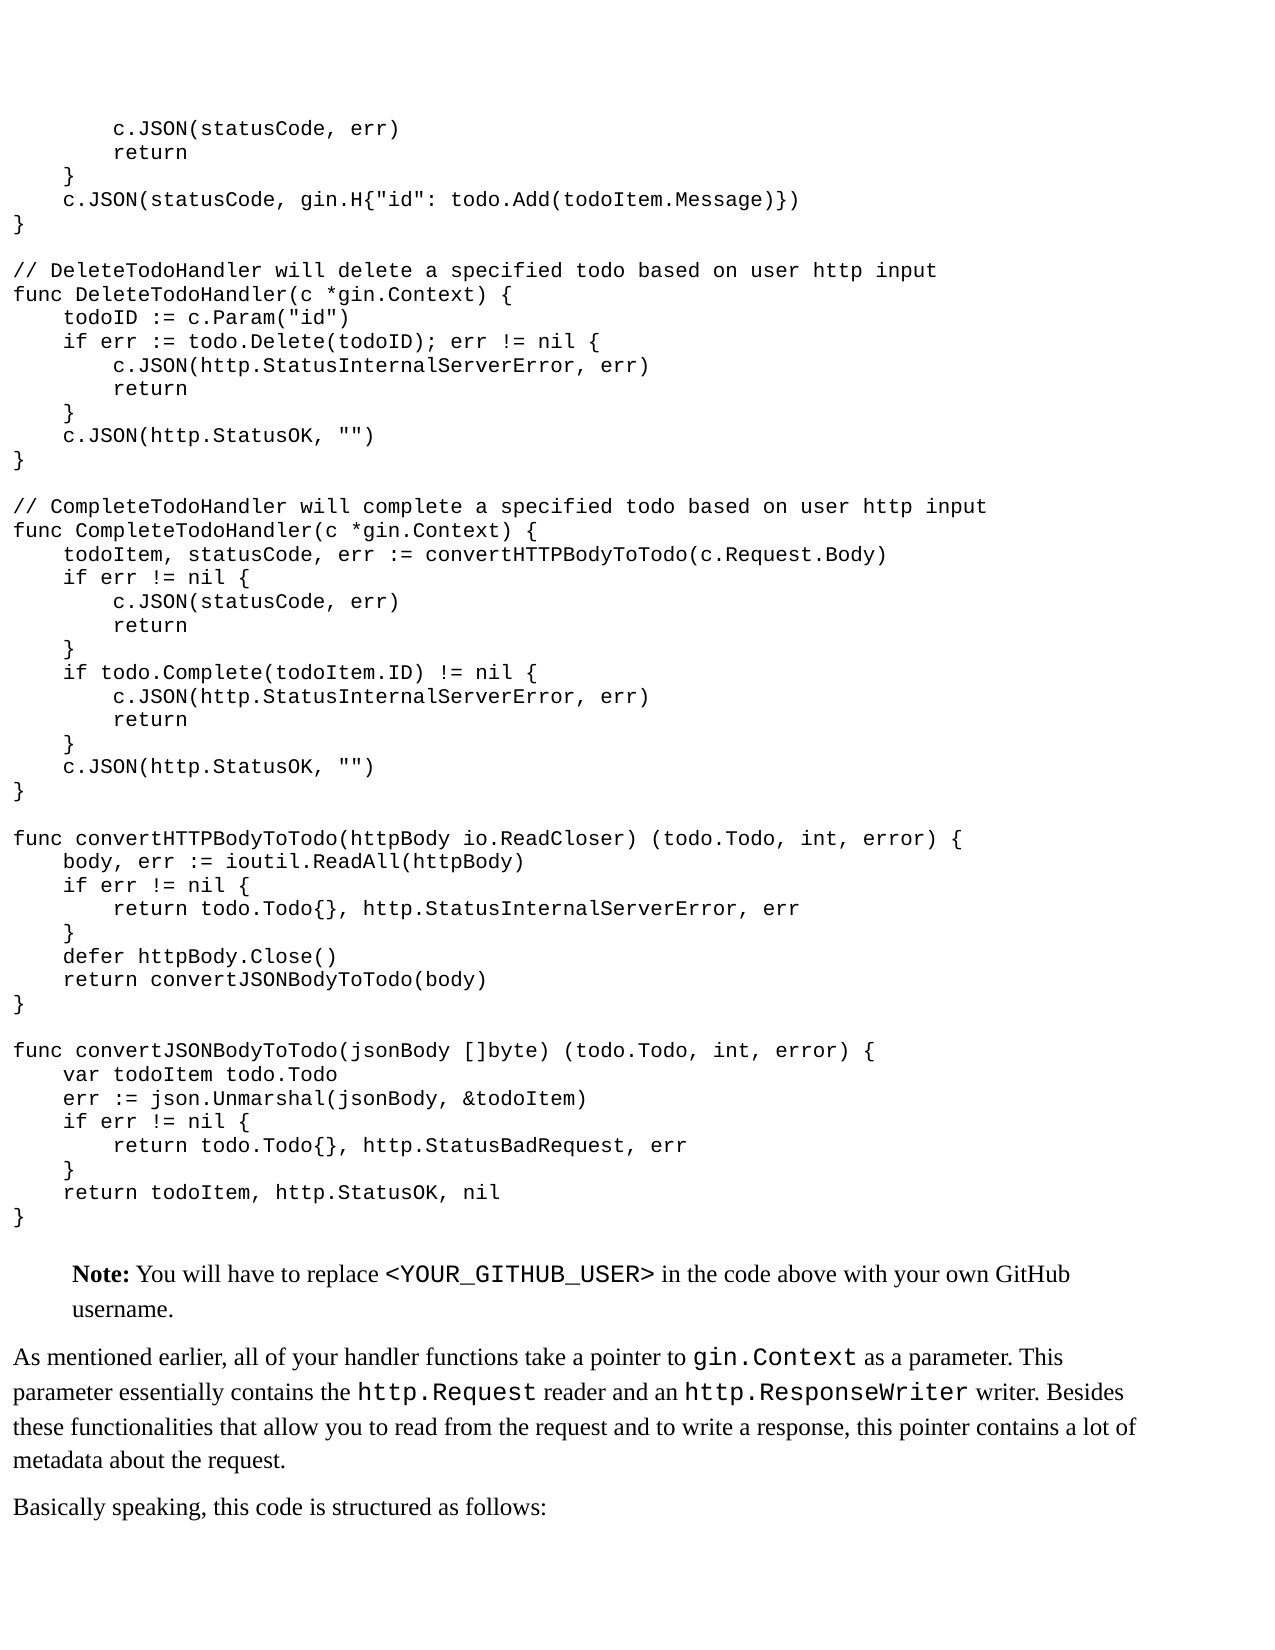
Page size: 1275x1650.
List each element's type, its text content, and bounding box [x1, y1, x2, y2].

text c.JSON(http.StatusOK, "") [13, 426, 1157, 449]
text if todo.Complete(todoItem.ID) != nil { [13, 662, 1157, 686]
text var todoItem todo.Todo [13, 1064, 1157, 1088]
text c.JSON(http.StatusOK, "") [13, 757, 1157, 780]
text todoID := c.Param("id") [13, 307, 1157, 331]
text } [13, 780, 1157, 804]
text if err != nil { [13, 875, 1157, 898]
text } [13, 993, 1157, 1017]
text } [13, 638, 1157, 662]
text c.JSON(statusCode, err) [13, 118, 1157, 142]
text return [13, 142, 1157, 165]
text body, err := ioutil.ReadAll(httpBody) [13, 851, 1157, 875]
text return [13, 709, 1157, 733]
text c.JSON(statusCode, err) [13, 591, 1157, 615]
text } [13, 213, 1157, 236]
text return [13, 378, 1157, 402]
text return todo.Todo{}, http.StatusInternalServerError, err [13, 898, 1157, 922]
text } [13, 922, 1157, 946]
text } [13, 402, 1157, 426]
text Note: You will have to replace <YOUR_GITHUB_USER> in the code above with your own GitHub username. [72, 1259, 1098, 1323]
text defer httpBody.Close() [13, 946, 1157, 969]
text } [13, 733, 1157, 757]
text func convertJSONBodyToTodo(jsonBody []byte) (todo.Todo, int, error) { [13, 1040, 1157, 1064]
text err := json.Unmarshal(jsonBody, &todoItem) [13, 1088, 1157, 1111]
text c.JSON(http.StatusInternalServerError, err) [13, 686, 1157, 709]
text func CompleteTodoHandler(c *gin.Context) { [13, 520, 1157, 544]
text func DeleteTodoHandler(c *gin.Context) { [13, 284, 1157, 307]
text As mentioned earlier, all of your handler functions take a pointer to gin.Context as a parameter. This parameter essentially contains the http.Request reader and an http.ResponseWriter writer. Besides these functionalities that allow you to read from the request and to write a response, this pointer contains a lot of metadata about the request. [13, 1342, 1157, 1474]
text todoItem, statusCode, err := convertHTTPBodyToTodo(c.Request.Body) [13, 544, 1157, 567]
text return todo.Todo{}, http.StatusBadRequest, err [13, 1135, 1157, 1158]
text if err != nil { [13, 567, 1157, 591]
text } [13, 1206, 1157, 1229]
text if err := todo.Delete(todoID); err != nil { [13, 331, 1157, 354]
text } [13, 1158, 1157, 1182]
text Basically speaking, this code is structured as follows: [13, 1492, 1157, 1521]
text // DeleteTodoHandler will delete a specified todo based on user http input [13, 260, 1157, 284]
text return convertJSONBodyToTodo(body) [13, 969, 1157, 993]
text // CompleteTodoHandler will complete a specified todo based on user http input [13, 496, 1157, 520]
text return [13, 615, 1157, 638]
text if err != nil { [13, 1111, 1157, 1135]
text } [13, 449, 1157, 473]
text c.JSON(http.StatusInternalServerError, err) [13, 354, 1157, 378]
text return todoItem, http.StatusOK, nil [13, 1182, 1157, 1206]
text c.JSON(statusCode, gin.H{"id": todo.Add(todoItem.Message)}) [13, 189, 1157, 213]
text func convertHTTPBodyToTodo(httpBody io.ReadCloser) (todo.Todo, int, error) { [13, 827, 1157, 851]
text } [13, 165, 1157, 189]
